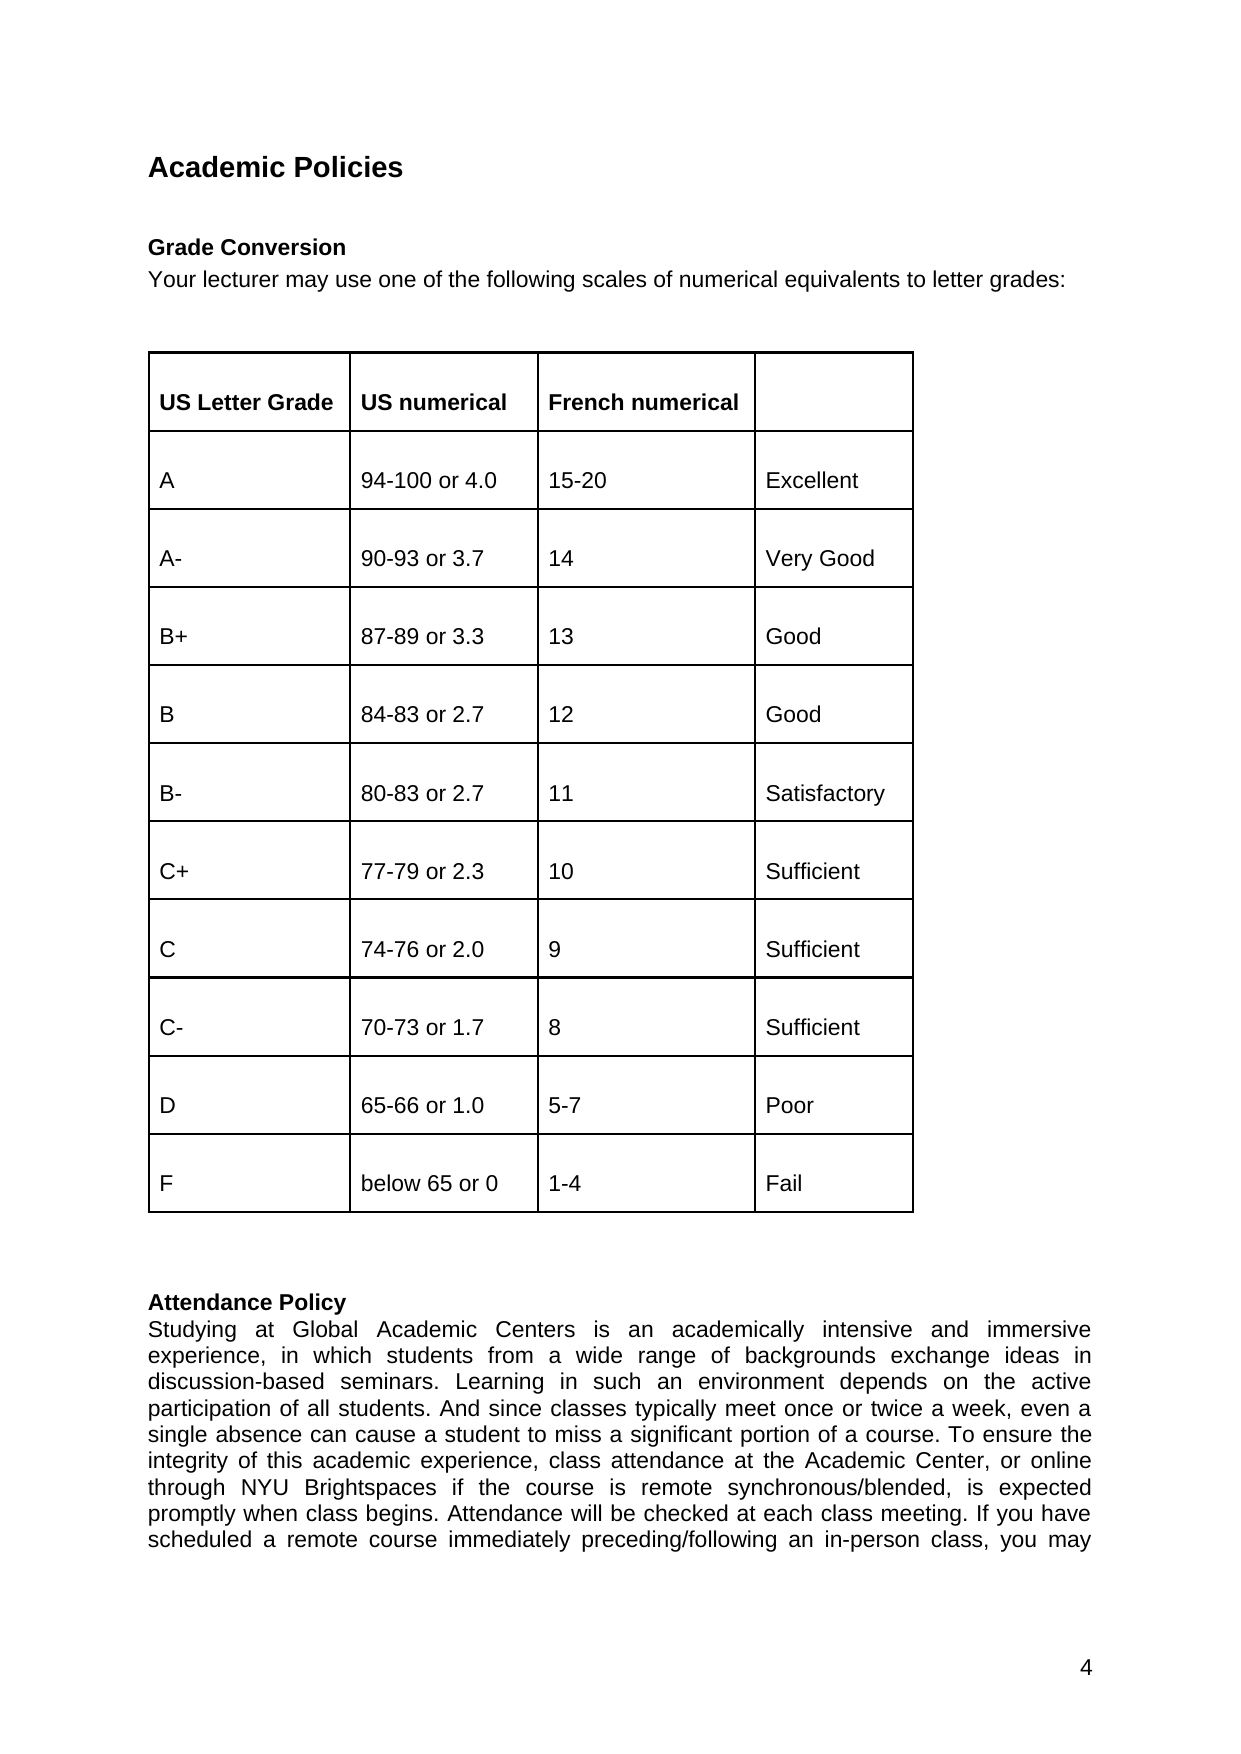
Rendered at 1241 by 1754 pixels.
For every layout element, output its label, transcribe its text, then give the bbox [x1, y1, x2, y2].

table_cell 94-100 or 4.0 [351, 432, 537, 508]
table_cell 77-79 or 2.3 [351, 822, 537, 898]
subtitle Grade Conversion [148, 233, 1092, 260]
table_cell 9 [539, 900, 754, 976]
table_header [756, 354, 912, 429]
table_cell 70-73 or 1.7 [351, 979, 537, 1054]
table_cell B [150, 666, 349, 742]
table_cell Satisfactory [756, 744, 912, 820]
table_cell F [150, 1135, 349, 1211]
table_cell Very Good [756, 510, 912, 586]
table_header French numerical [539, 354, 754, 429]
subtitle Academic Policies [148, 150, 1092, 183]
table_cell B+ [150, 588, 349, 664]
table_cell Fail [756, 1135, 912, 1211]
table_cell 8 [539, 979, 754, 1054]
table_cell Sufficient [756, 900, 912, 976]
table_cell D [150, 1057, 349, 1133]
table_cell 11 [539, 744, 754, 820]
table_cell Excellent [756, 432, 912, 508]
table_cell 87-89 or 3.3 [351, 588, 537, 664]
table_cell 13 [539, 588, 754, 664]
table_cell 74-76 or 2.0 [351, 900, 537, 976]
table_cell Poor [756, 1057, 912, 1133]
table_cell below 65 or 0 [351, 1135, 537, 1211]
table_cell C- [150, 979, 349, 1054]
table_cell 14 [539, 510, 754, 586]
table_cell Sufficient [756, 979, 912, 1054]
table_cell 84-83 or 2.7 [351, 666, 537, 742]
table_cell 65-66 or 1.0 [351, 1057, 537, 1133]
text Your lecturer may use one of the following scales of numerical equivalents to letter grades: [148, 266, 1092, 292]
table_cell Good [756, 666, 912, 742]
table_cell 80-83 or 2.7 [351, 744, 537, 820]
table_cell 15-20 [539, 432, 754, 508]
table_cell Good [756, 588, 912, 664]
table_cell 12 [539, 666, 754, 742]
table_cell C+ [150, 822, 349, 898]
table_cell Sufficient [756, 822, 912, 898]
table_cell 10 [539, 822, 754, 898]
text Studying at Global Academic Centers is an academically intensive and immersive experience, in which students from a wide range of backgrounds exchange ideas in discussion-based seminars. Learning in such an environment depends on the active participation of all students. And since classes typically meet once or twice a week, even a single absence can cause a student to miss a significant portion of a course. To ensure the integrity of this academic experience, class attendance at the Academic Center, or online through NYU Brightspaces if the course is remote synchronous/blended, is expected promptly when class begins. Attendance will be checked at each class meeting. If you have scheduled a remote course immediately preceding/following an in-person class, you may [148, 1316, 1092, 1553]
table_cell 90-93 or 3.7 [351, 510, 537, 586]
subtitle Attendance Policy [148, 1289, 1092, 1316]
table_cell C [150, 900, 349, 976]
table_cell 1-4 [539, 1135, 754, 1211]
table_header US numerical [351, 354, 537, 429]
table_cell A [150, 432, 349, 508]
table_cell A- [150, 510, 349, 586]
table_header US Letter Grade [150, 354, 349, 429]
table_cell B- [150, 744, 349, 820]
table_cell 5-7 [539, 1057, 754, 1133]
